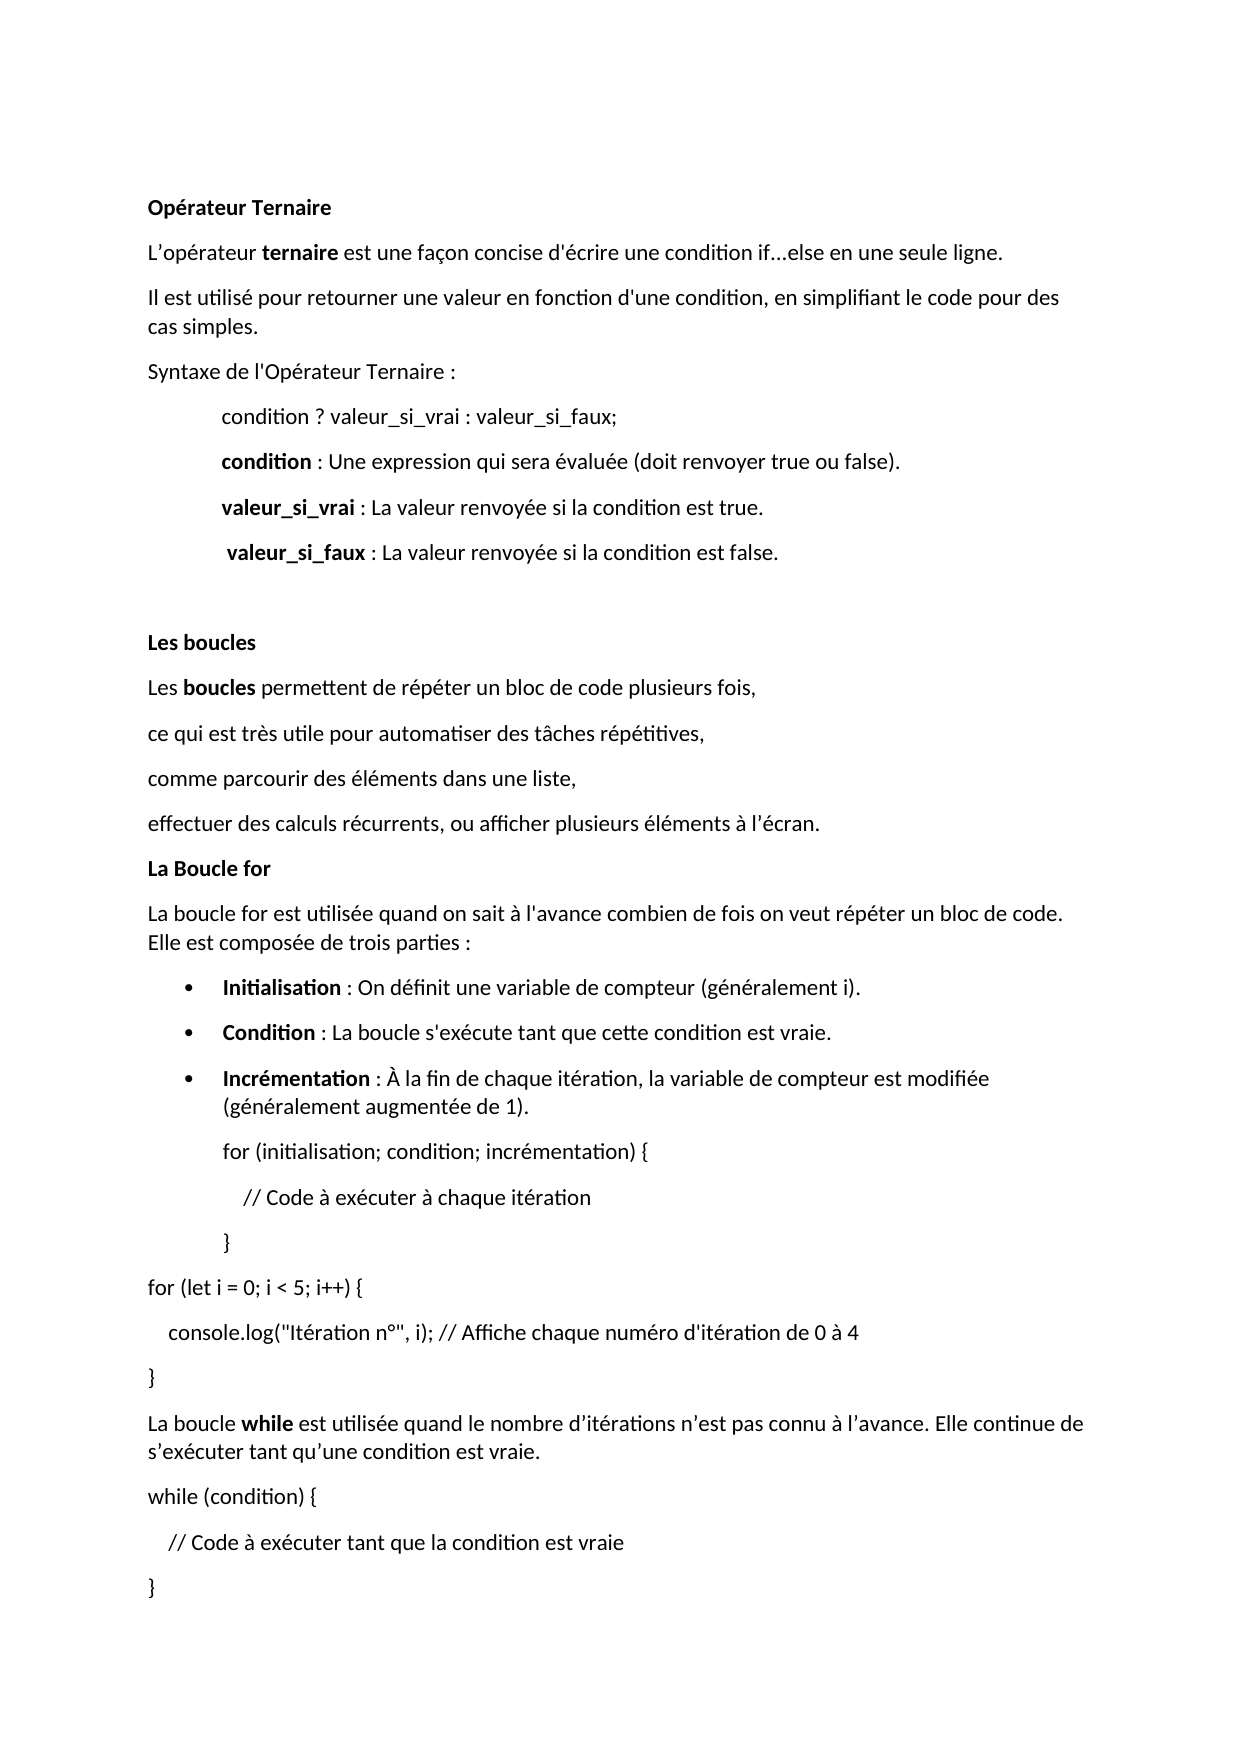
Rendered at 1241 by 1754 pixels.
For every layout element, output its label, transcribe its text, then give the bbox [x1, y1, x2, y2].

text while (condition) { [148, 1482, 1093, 1510]
text ce qui est très utile pour automatiser des tâches répétitives, [148, 719, 1093, 747]
text console.log("Itération n°", i); // Affiche chaque numéro d'itération de 0 à 4 [148, 1318, 1093, 1346]
text La boucle for est utilisée quand on sait à l'avance combien de fois on veut répéter un bloc de code. Elle est composée de trois parties : [148, 899, 1093, 956]
list Initialisation : On définit une variable de compteur (généralement i). [185, 973, 1093, 1001]
text condition ? valeur_si_vrai : valeur_si_faux; [148, 402, 1093, 430]
list Condition : La boucle s'exécute tant que cette condition est vraie. [185, 1018, 1093, 1046]
text valeur_si_faux : La valeur renvoyée si la condition est false. [148, 538, 1093, 566]
text } [223, 1228, 1093, 1256]
list Incrémentation : À la fin de chaque itération, la variable de compteur est modifiée (généralement augmentée de 1). [185, 1064, 1093, 1120]
text } [148, 1363, 1093, 1391]
text Opérateur Ternaire [148, 193, 1093, 221]
text Les boucles permettent de répéter un bloc de code plusieurs fois, [148, 673, 1093, 701]
text Les boucles [148, 628, 1093, 656]
text for (initialisation; condition; incrémentation) { [223, 1137, 1093, 1165]
text valeur_si_vrai : La valeur renvoyée si la condition est true. [148, 493, 1093, 521]
text comme parcourir des éléments dans une liste, [148, 764, 1093, 792]
text La Boucle for [148, 854, 1093, 882]
text effectuer des calculs récurrents, ou afficher plusieurs éléments à l’écran. [148, 809, 1093, 837]
text Il est utilisé pour retourner une valeur en fonction d'une condition, en simplifiant le code pour des cas simples. [148, 283, 1093, 340]
text // Code à exécuter à chaque itération [223, 1183, 1093, 1211]
text L’opérateur ternaire est une façon concise d'écrire une condition if...else en une seule ligne. [148, 238, 1093, 266]
text condition : Une expression qui sera évaluée (doit renvoyer true ou false). [148, 447, 1093, 475]
text } [148, 1573, 1093, 1601]
text La boucle while est utilisée quand le nombre d’itérations n’est pas connu à l’avance. Elle continue de s’exécuter tant qu’une condition est vraie. [148, 1409, 1093, 1465]
text for (let i = 0; i < 5; i++) { [148, 1273, 1093, 1301]
text Syntaxe de l'Opérateur Ternaire : [148, 357, 1093, 385]
text // Code à exécuter tant que la condition est vraie [148, 1528, 1093, 1556]
